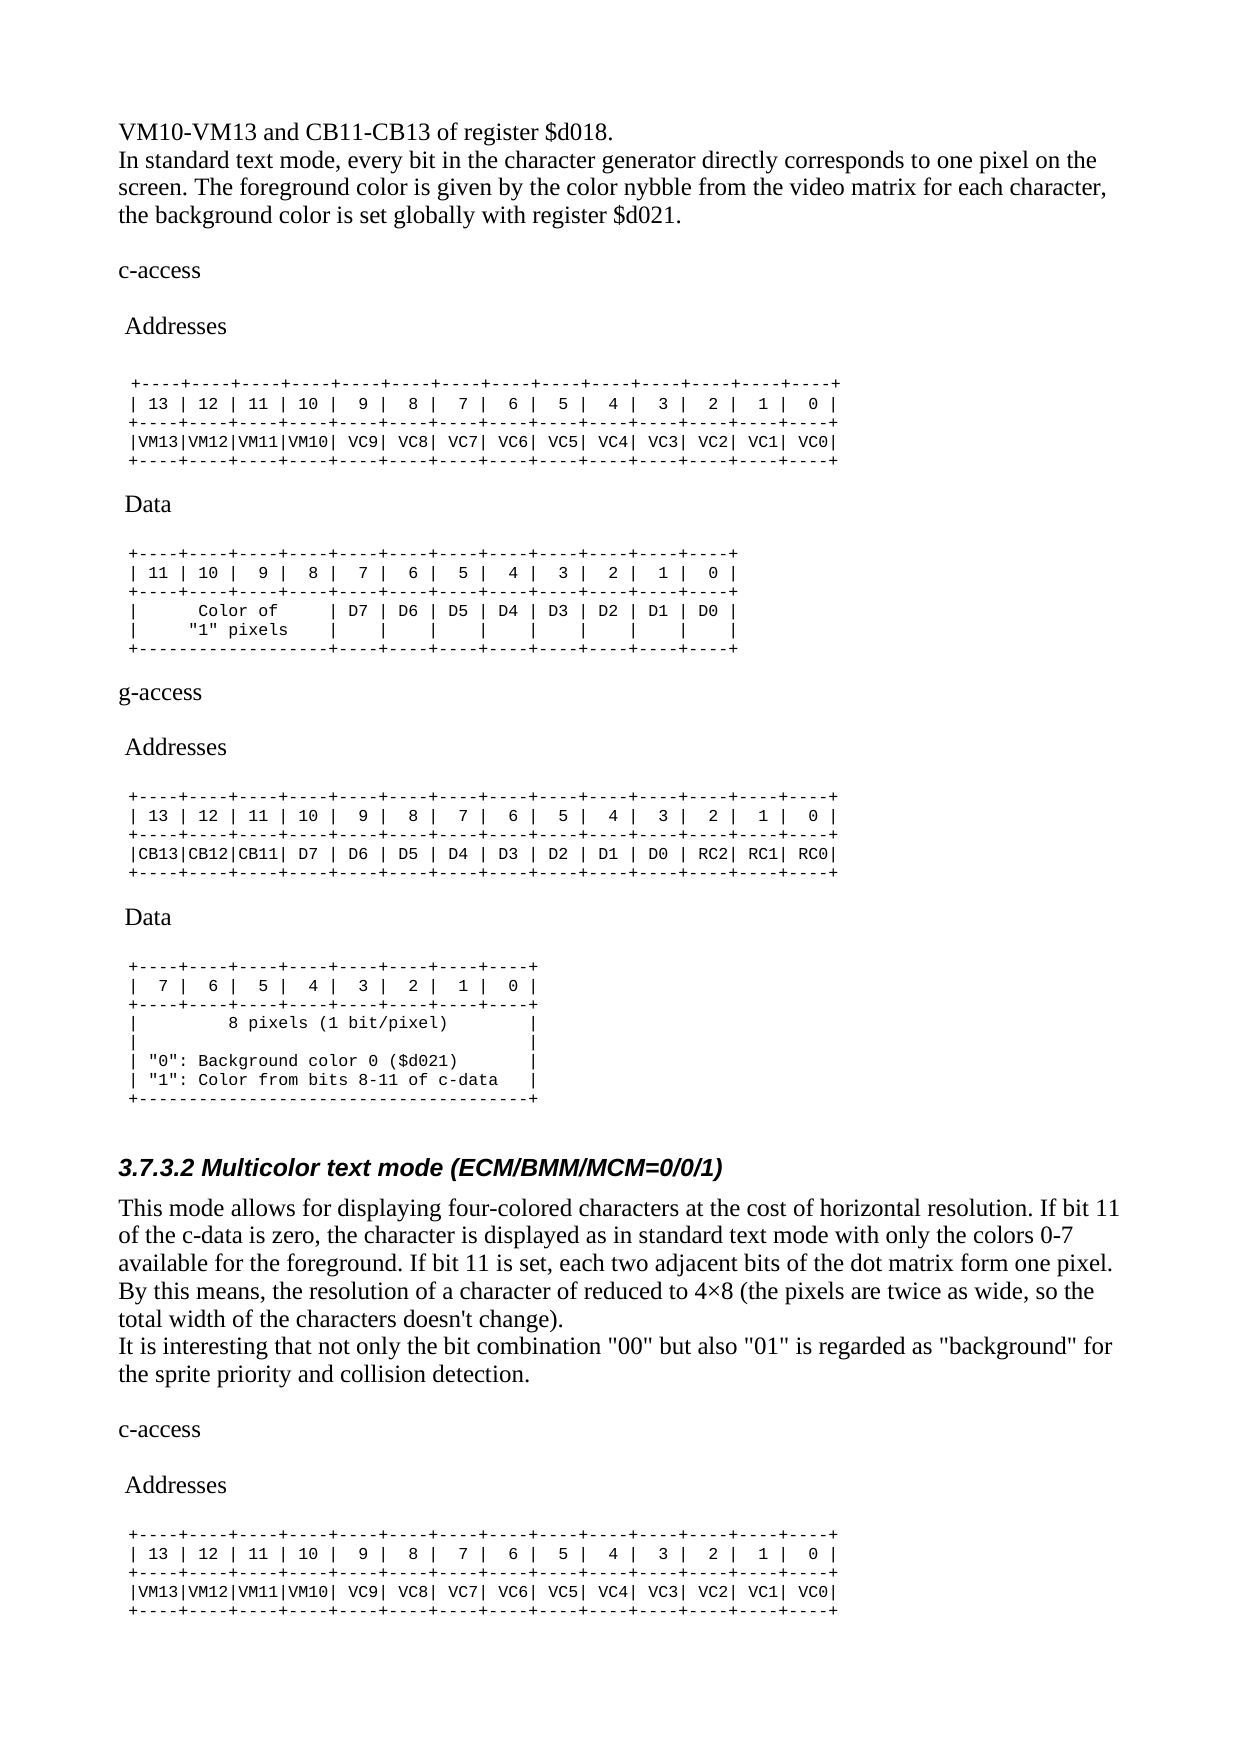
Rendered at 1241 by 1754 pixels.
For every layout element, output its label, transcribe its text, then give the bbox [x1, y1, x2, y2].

text | 8 pixels (1 bit/pixel) | [118, 1015, 1122, 1034]
text c-access [118, 257, 1122, 284]
text +----+----+----+----+----+----+----+----+----+----+----+----+----+----+ [118, 1602, 1122, 1621]
text +----+----+----+----+----+----+----+----+ [118, 996, 1122, 1015]
text Addresses [118, 312, 1122, 340]
text +----+----+----+----+----+----+----+----+----+----+----+----+ [118, 583, 1122, 602]
text +----+----+----+----+----+----+----+----+----+----+----+----+ [118, 545, 1122, 564]
text | 13 | 12 | 11 | 10 | 9 | 8 | 7 | 6 | 5 | 4 | 3 | 2 | 1 | 0 | [118, 808, 1122, 827]
text +----+----+----+----+----+----+----+----+----+----+----+----+----+----+ [118, 452, 1122, 471]
text | "1" pixels | | | | | | | | | [118, 621, 1122, 640]
text | 13 | 12 | 11 | 10 | 9 | 8 | 7 | 6 | 5 | 4 | 3 | 2 | 1 | 0 | [118, 395, 1122, 414]
subtitle Multicolor text mode (ECM/BMM/MCM=0/0/1) [118, 1154, 1122, 1181]
text | | [118, 1034, 1122, 1053]
text +----+----+----+----+----+----+----+----+----+----+----+----+----+----+ [118, 367, 1122, 395]
text +----+----+----+----+----+----+----+----+----+----+----+----+----+----+ [118, 789, 1122, 808]
text +----+----+----+----+----+----+----+----+----+----+----+----+----+----+ [118, 865, 1122, 884]
text +----+----+----+----+----+----+----+----+----+----+----+----+----+----+ [118, 1526, 1122, 1545]
text | "0": Background color 0 ($d021) | [118, 1053, 1122, 1072]
text In standard text mode, every bit in the character generator directly corresponds to one pixel on the screen. The foreground color is given by the color nybble from the video matrix for each character, the background color is set globally with register $d021. [118, 146, 1122, 229]
text |VM13|VM12|VM11|VM10| VC9| VC8| VC7| VC6| VC5| VC4| VC3| VC2| VC1| VC0| [118, 433, 1122, 452]
text | 11 | 10 | 9 | 8 | 7 | 6 | 5 | 4 | 3 | 2 | 1 | 0 | [118, 564, 1122, 583]
text +----+----+----+----+----+----+----+----+----+----+----+----+----+----+ [118, 414, 1122, 433]
text Addresses [118, 733, 1122, 761]
text Data [118, 490, 1122, 518]
text g-access [118, 678, 1122, 706]
text This mode allows for displaying four-colored characters at the cost of horizontal resolution. If bit 11 of the c-data is zero, the character is displayed as in standard text mode with only the colors 0-7 available for the foreground. If bit 11 is set, each two adjacent bits of the dot matrix form one pixel. By this means, the resolution of a character of reduced to 4×8 (the pixels are twice as wide, so the total width of the characters doesn't change). [118, 1194, 1122, 1332]
text VM10-VM13 and CB11-CB13 of register $d018. [118, 118, 1122, 146]
text +----+----+----+----+----+----+----+----+----+----+----+----+----+----+ [118, 1564, 1122, 1583]
text c-access [118, 1416, 1122, 1443]
text +----+----+----+----+----+----+----+----+ [118, 958, 1122, 977]
text It is interesting that not only the bit combination "00" but also "01" is regarded as "background" for the sprite priority and collision detection. [118, 1332, 1122, 1388]
text | 7 | 6 | 5 | 4 | 3 | 2 | 1 | 0 | [118, 977, 1122, 996]
text |CB13|CB12|CB11| D7 | D6 | D5 | D4 | D3 | D2 | D1 | D0 | RC2| RC1| RC0| [118, 846, 1122, 865]
text +---------------------------------------+ [118, 1091, 1122, 1110]
text | Color of | D7 | D6 | D5 | D4 | D3 | D2 | D1 | D0 | [118, 602, 1122, 621]
text Data [118, 903, 1122, 930]
text | "1": Color from bits 8-11 of c-data | [118, 1072, 1122, 1091]
text +----+----+----+----+----+----+----+----+----+----+----+----+----+----+ [118, 827, 1122, 846]
text |VM13|VM12|VM11|VM10| VC9| VC8| VC7| VC6| VC5| VC4| VC3| VC2| VC1| VC0| [118, 1583, 1122, 1602]
text +-------------------+----+----+----+----+----+----+----+----+ [118, 640, 1122, 659]
text | 13 | 12 | 11 | 10 | 9 | 8 | 7 | 6 | 5 | 4 | 3 | 2 | 1 | 0 | [118, 1545, 1122, 1564]
text Addresses [118, 1471, 1122, 1499]
